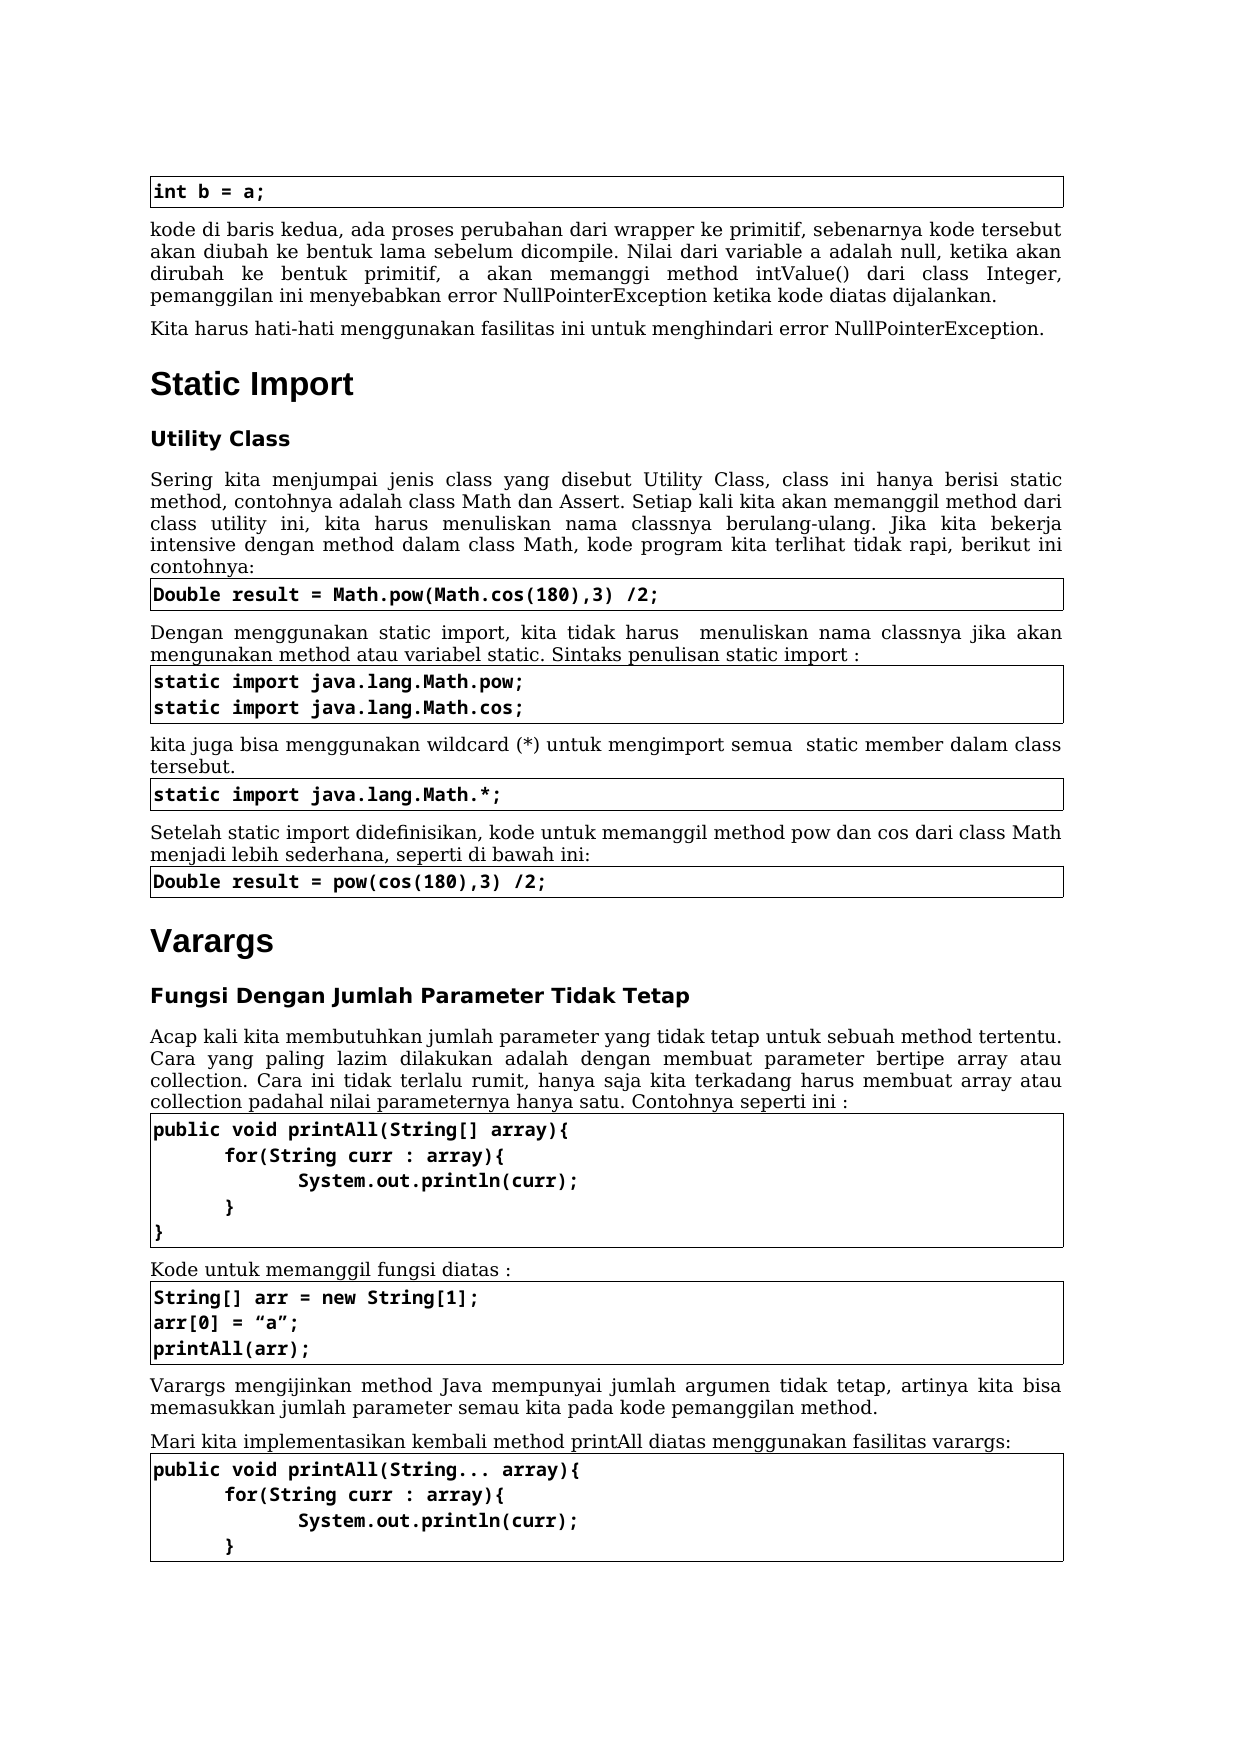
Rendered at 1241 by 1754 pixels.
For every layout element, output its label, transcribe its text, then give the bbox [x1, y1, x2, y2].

text Dengan menggunakan static import, kita tidak harus menuliskan nama classnya jika akan mengunakan method atau variabel static. Sintaks penulisan static import : [150, 622, 1063, 665]
subtitle Varargs [150, 922, 1063, 959]
text static import java.lang.Math.*; [151, 779, 1063, 810]
text Kode untuk memanggil fungsi diatas : [150, 1259, 1063, 1281]
text } [151, 1190, 1063, 1215]
subtitle Fungsi Dengan Jumlah Parameter Tidak Tetap [150, 984, 1063, 1008]
text printAll(arr); [151, 1332, 1063, 1364]
text static import java.lang.Math.pow; [151, 666, 1063, 691]
text } [151, 1529, 1063, 1561]
subtitle Static Import [150, 365, 1063, 402]
text Double result = Math.pow(Math.cos(180),3) /2; [151, 579, 1063, 610]
text for(String curr : array){ [151, 1478, 1063, 1504]
text Sering kita menjumpai jenis class yang disebut Utility Class, class ini hanya berisi static method, contohnya adalah class Math dan Assert. Setiap kali kita akan memanggil method dari class utility ini, kita harus menuliskan nama classnya berulang-ulang. Jika kita bekerja intensive dengan method dalam class Math, kode program kita terlihat tidak rapi, berikut ini contohnya: [150, 469, 1063, 578]
text int b = a; [151, 177, 1063, 207]
subtitle Utility Class [150, 427, 1063, 451]
text static import java.lang.Math.cos; [151, 691, 1063, 723]
text kita juga bisa menggunakan wildcard (*) untuk mengimport semua static member dalam class tersebut. [150, 734, 1063, 778]
text arr[0] = “a”; [151, 1306, 1063, 1332]
text public void printAll(String... array){ [151, 1454, 1063, 1478]
text String[] arr = new String[1]; [151, 1282, 1063, 1306]
text public void printAll(String[] array){ [151, 1114, 1063, 1139]
text } [151, 1215, 1063, 1247]
text Varargs mengijinkan method Java mempunyai jumlah argumen tidak tetap, artinya kita bisa memasukkan jumlah parameter semau kita pada kode pemanggilan method. [150, 1375, 1063, 1419]
text for(String curr : array){ [151, 1139, 1063, 1164]
text Acap kali kita membutuhkan jumlah parameter yang tidak tetap untuk sebuah method tertentu. Cara yang paling lazim dilakukan adalah dengan membuat parameter bertipe array atau collection. Cara ini tidak terlalu rumit, hanya saja kita terkadang harus membuat array atau collection padahal nilai parameternya hanya satu. Contohnya seperti ini : [150, 1026, 1063, 1113]
text System.out.println(curr); [151, 1164, 1063, 1190]
text System.out.println(curr); [151, 1504, 1063, 1529]
text Mari kita implementasikan kembali method printAll diatas menggunakan fasilitas varargs: [150, 1431, 1063, 1453]
text Kita harus hati-hati menggunakan fasilitas ini untuk menghindari error NullPointerException. [150, 318, 1063, 340]
text kode di baris kedua, ada proses perubahan dari wrapper ke primitif, sebenarnya kode tersebut akan diubah ke bentuk lama sebelum dicompile. Nilai dari variable a adalah null, ketika akan dirubah ke bentuk primitif, a akan memanggi method intValue() dari class Integer, pemanggilan ini menyebabkan error NullPointerException ketika kode diatas dijalankan. [150, 219, 1063, 307]
text Setelah static import didefinisikan, kode untuk memanggil method pow dan cos dari class Math menjadi lebih sederhana, seperti di bawah ini: [150, 822, 1063, 866]
text Double result = pow(cos(180),3) /2; [151, 867, 1063, 897]
